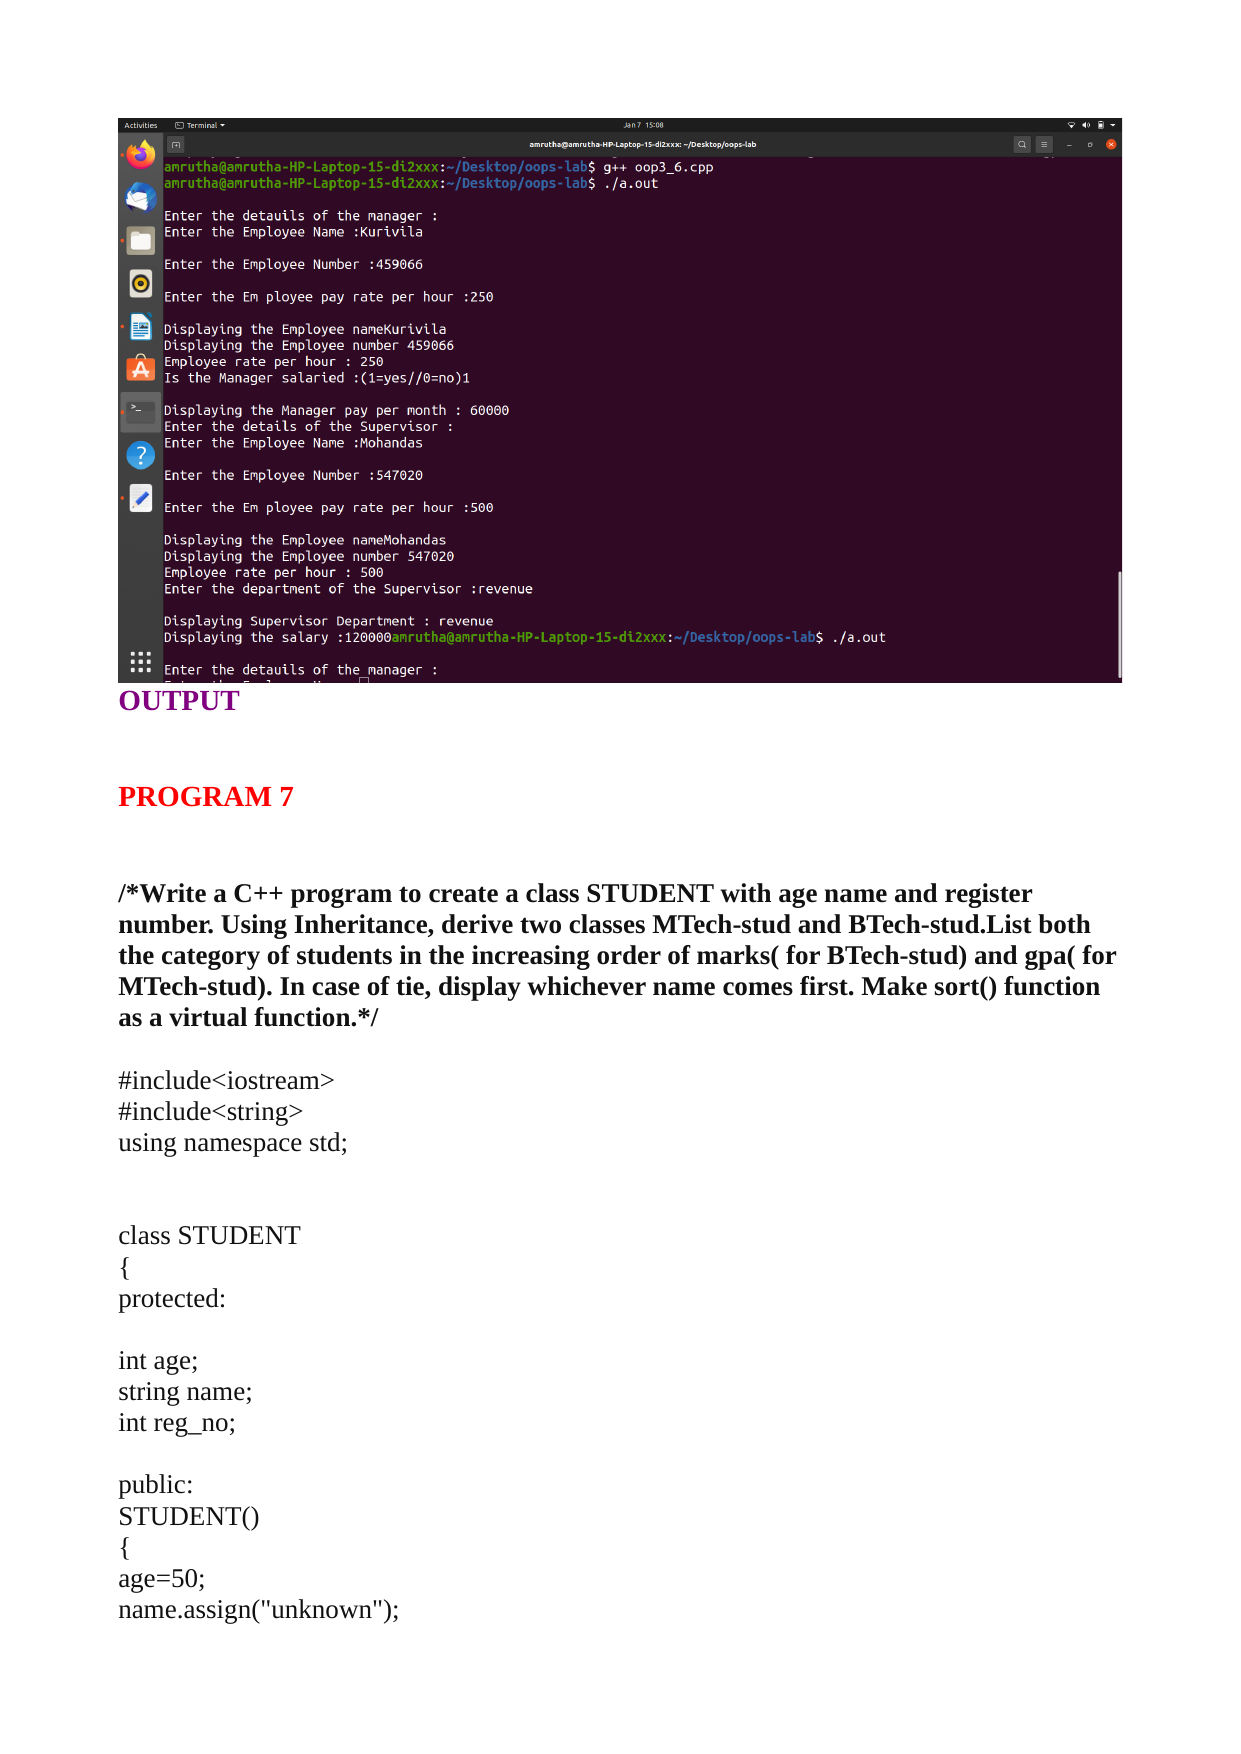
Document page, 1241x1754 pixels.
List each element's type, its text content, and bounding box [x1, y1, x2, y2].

text STUDENT() [118, 1500, 1122, 1531]
text #include<iostream> [118, 1064, 1122, 1095]
text { [118, 1531, 1122, 1562]
text /*Write a C++ program to create a class STUDENT with age name and register number. Using Inheritance, derive two classes MTech-stud and BTech-stud.List both the category of students in the increasing order of marks( for BTech-stud) and gpa( for MTech-stud). In case of tie, display whichever name comes first. Make sort() function as a virtual function.*/ [118, 877, 1122, 1033]
text #include<string> [118, 1095, 1122, 1126]
text { [118, 1251, 1122, 1282]
text PROGRAM 7 [118, 779, 1122, 812]
picture [118, 118, 1123, 683]
text age=50; [118, 1562, 1122, 1593]
text string name; [118, 1375, 1122, 1406]
text OUTPUT [118, 683, 1122, 716]
text public: [118, 1469, 1122, 1500]
text using namespace std; [118, 1126, 1122, 1157]
text protected: [118, 1282, 1122, 1313]
text int reg_no; [118, 1406, 1122, 1437]
text name.assign("unknown"); [118, 1593, 1122, 1624]
text int age; [118, 1344, 1122, 1375]
text class STUDENT [118, 1219, 1122, 1251]
